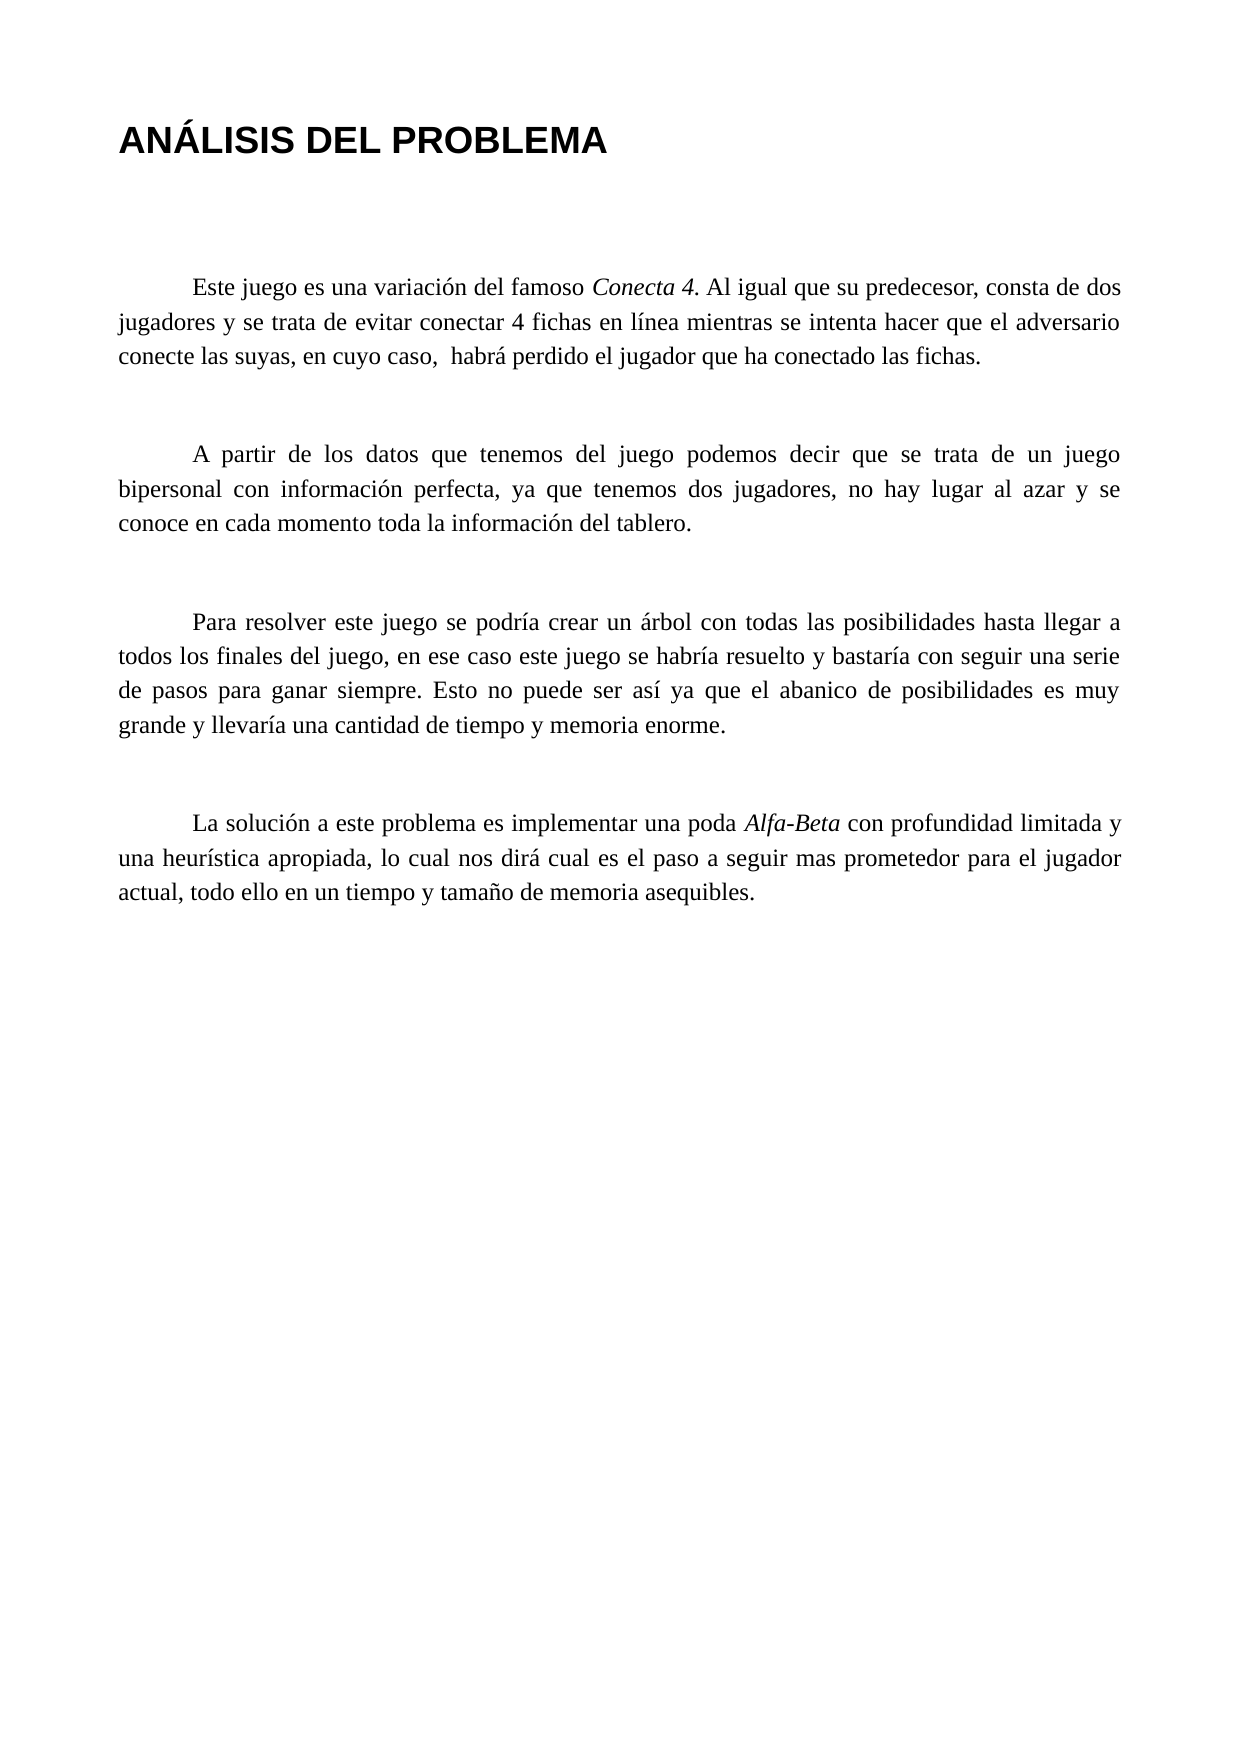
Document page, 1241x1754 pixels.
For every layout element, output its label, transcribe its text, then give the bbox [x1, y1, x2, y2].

subtitle ANÁLISIS DEL PROBLEMA [118, 118, 1122, 162]
text Este juego es una variación del famoso Conecta 4. Al igual que su predecesor, consta de dos jugadores y se trata de evitar conectar 4 fichas en línea mientras se intenta hacer que el adversario conecte las suyas, en cuyo caso, habrá perdido el jugador que ha conectado las fichas. [118, 272, 1122, 370]
text La solución a este problema es implementar una poda Alfa-Beta con profundidad limitada y una heurística apropiada, lo cual nos dirá cual es el paso a seguir mas prometedor para el jugador actual, todo ello en un tiempo y tamaño de memoria asequibles. [118, 808, 1122, 906]
text A partir de los datos que tenemos del juego podemos decir que se trata de un juego bipersonal con información perfecta, ya que tenemos dos jugadores, no hay lugar al azar y se conoce en cada momento toda la información del tablero. [118, 439, 1122, 537]
text Para resolver este juego se podría crear un árbol con todas las posibilidades hasta llegar a todos los finales del juego, en ese caso este juego se habría resuelto y bastaría con seguir una serie de pasos para ganar siempre. Esto no puede ser así ya que el abanico de posibilidades es muy grande y llevaría una cantidad de tiempo y memoria enorme. [118, 607, 1122, 739]
